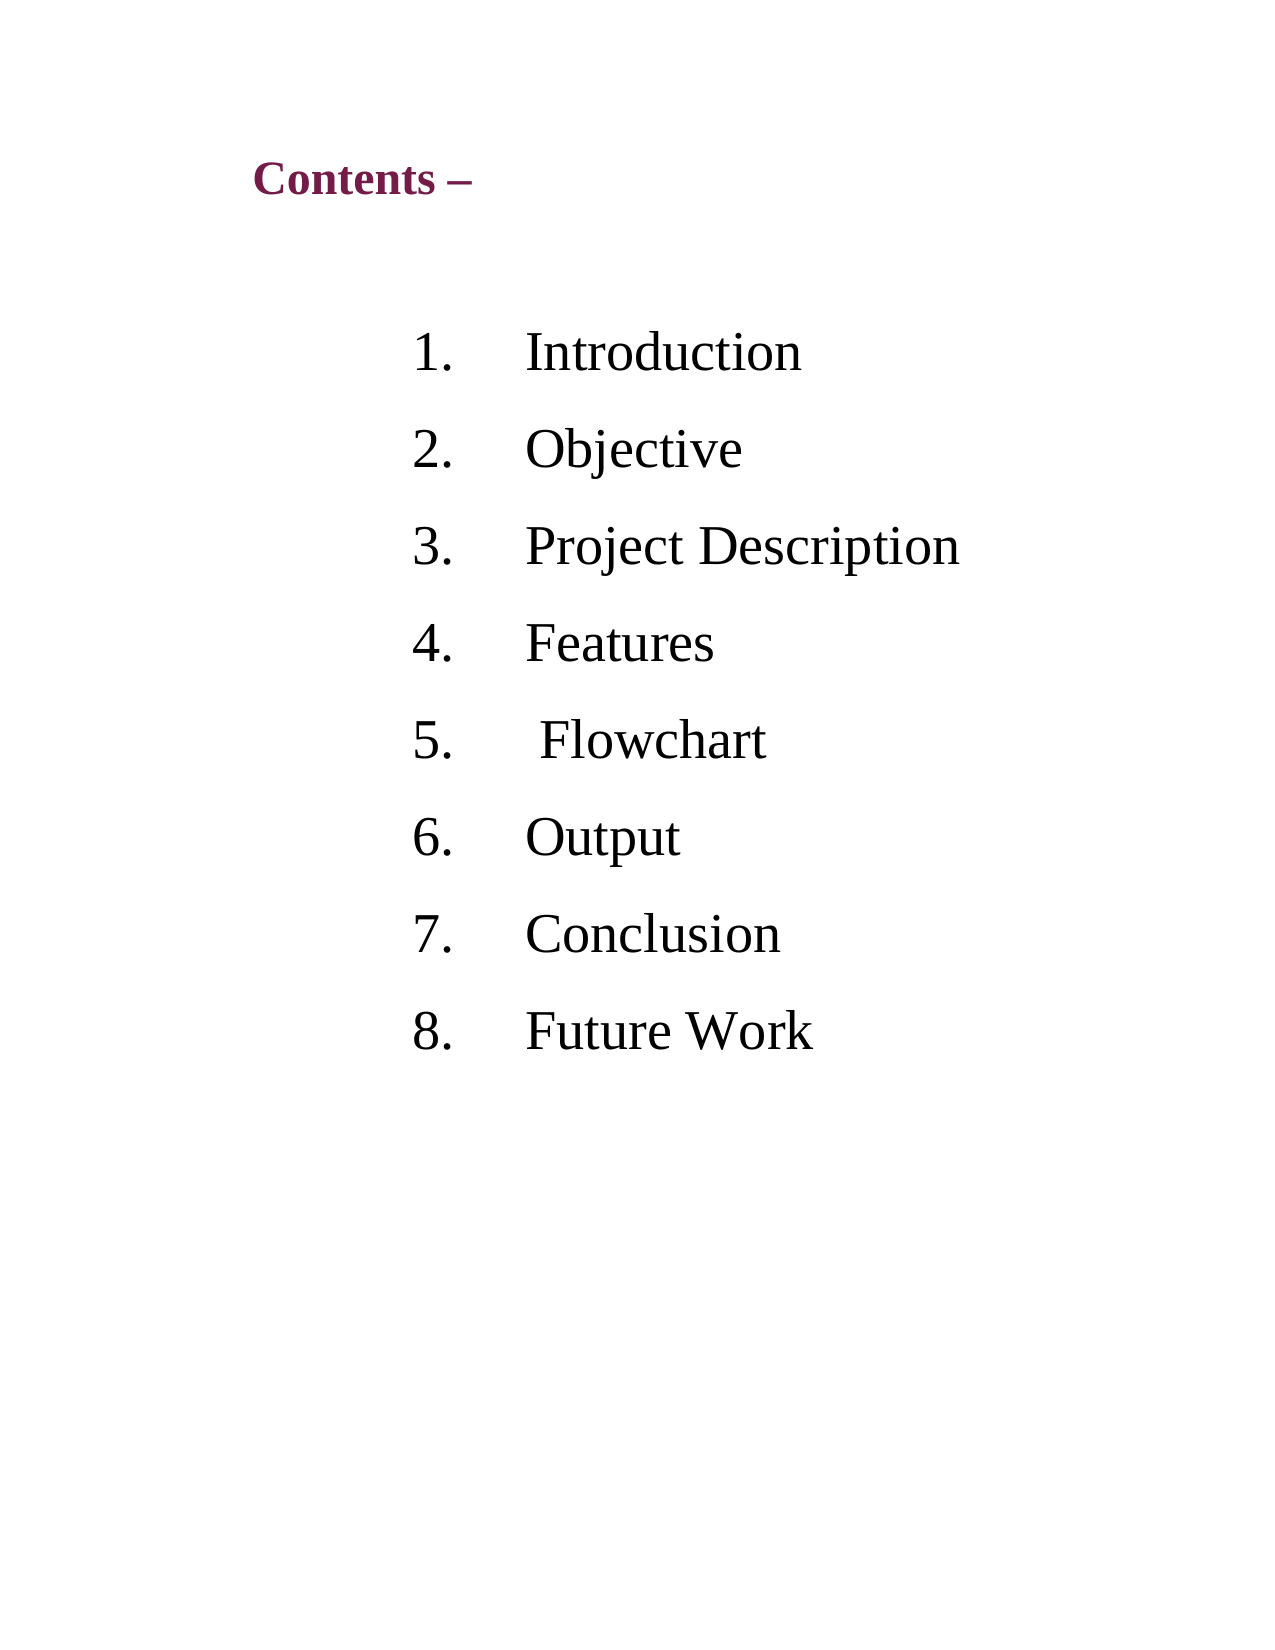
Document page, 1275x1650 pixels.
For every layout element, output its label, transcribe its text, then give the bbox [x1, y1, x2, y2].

list Project Description [412, 512, 1125, 577]
list Features [412, 609, 1125, 674]
list Introduction [412, 318, 1125, 383]
list Objective [412, 415, 1125, 480]
list Future Work [412, 997, 1125, 1062]
list Flowchart [412, 706, 1125, 771]
list Output [412, 803, 1125, 868]
subtitle Contents – [252, 150, 1125, 205]
list Conclusion [412, 900, 1125, 965]
